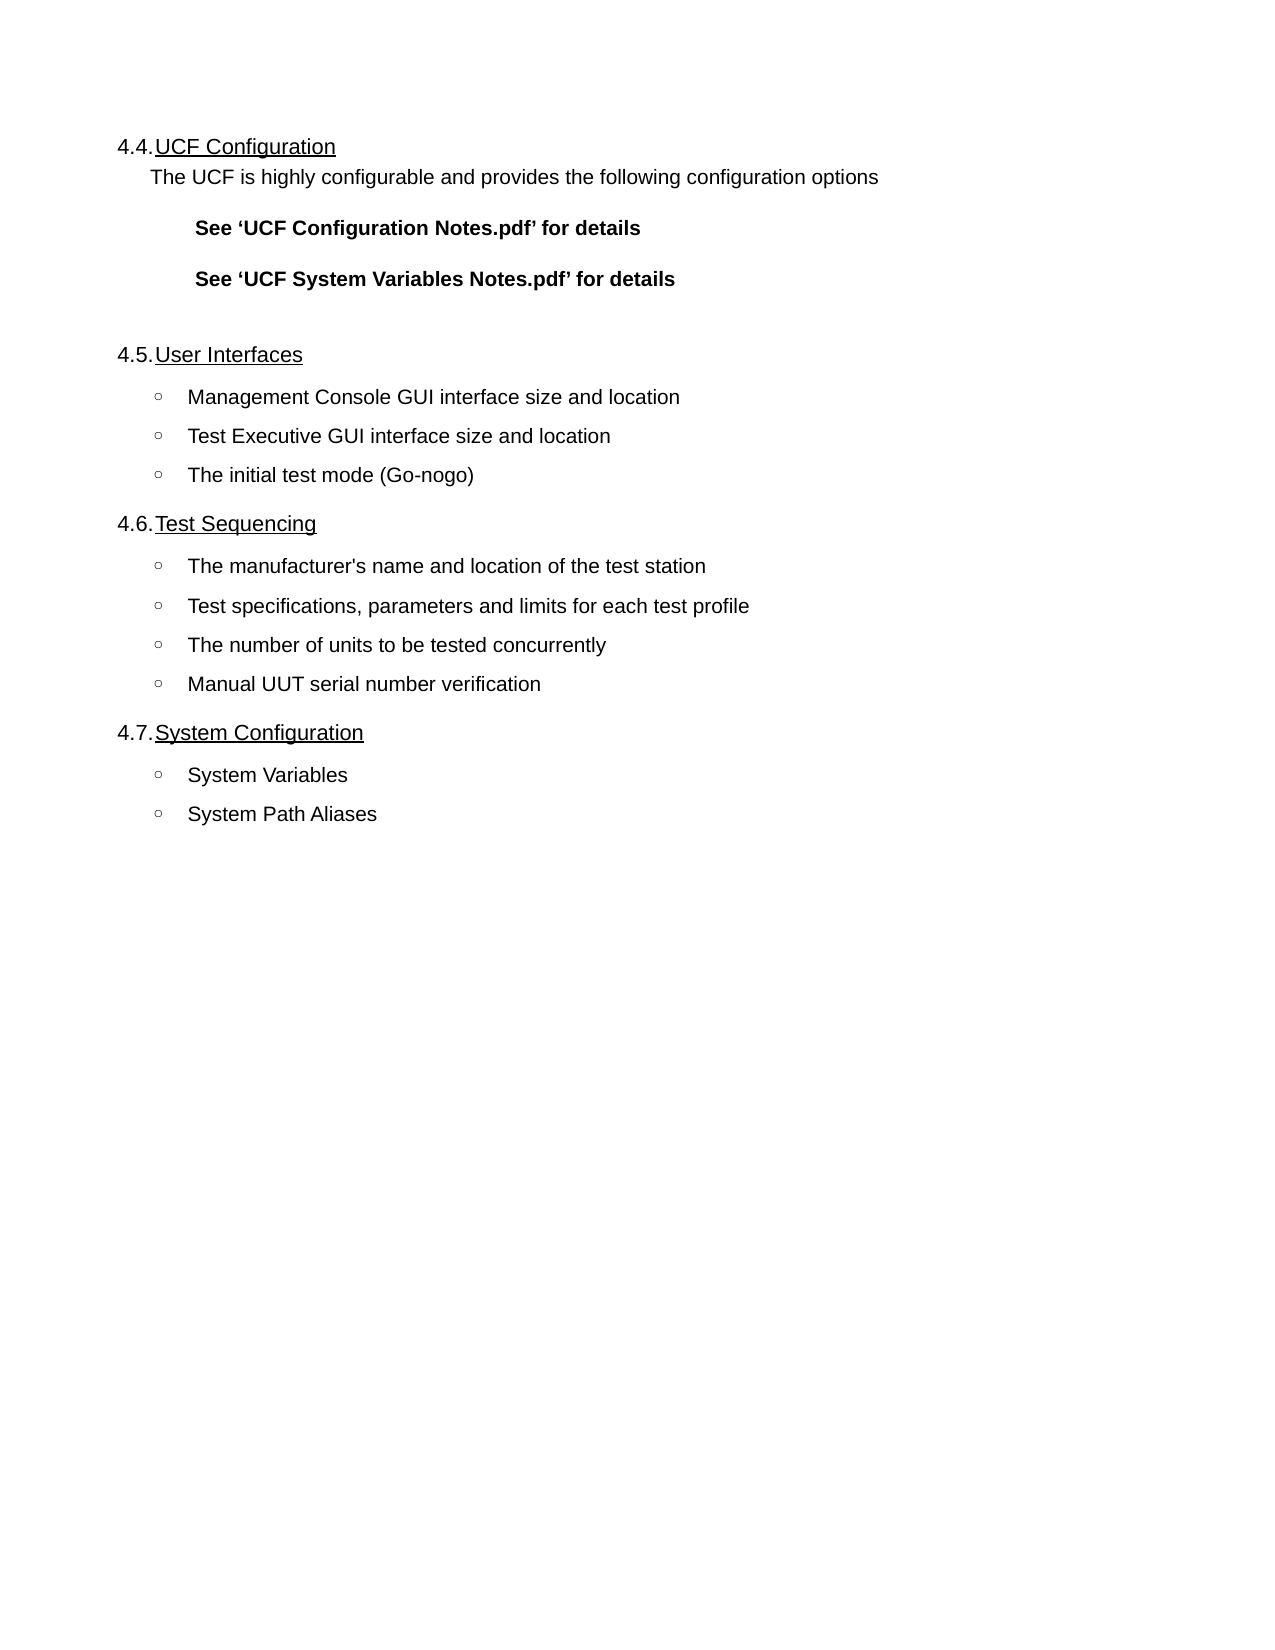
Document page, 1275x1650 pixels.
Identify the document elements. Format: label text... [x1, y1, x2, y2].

subtitle System Configuration [111, 720, 1200, 745]
subtitle Test Sequencing [111, 511, 1200, 536]
list System Path Aliases [150, 802, 1200, 826]
list The manufacturer's name and location of the test station [150, 554, 1200, 578]
text See ‘UCF System Variables Notes.pdf’ for details [195, 267, 1200, 291]
list Test Executive GUI interface size and location [150, 424, 1200, 448]
list Manual UUT serial number verification [150, 672, 1200, 696]
list Test specifications, parameters and limits for each test profile [150, 593, 1200, 617]
list Management Console GUI interface size and location [150, 385, 1200, 409]
list The number of units to be tested concurrently [150, 632, 1200, 657]
list The initial test mode (Go-nogo) [150, 463, 1200, 487]
text The UCF is highly configurable and provides the following configuration options [150, 165, 1200, 189]
list System Variables [150, 763, 1200, 787]
text See ‘UCF Configuration Notes.pdf’ for details [195, 216, 1200, 240]
subtitle User Interfaces [111, 342, 1200, 367]
subtitle UCF Configuration [111, 133, 1200, 159]
